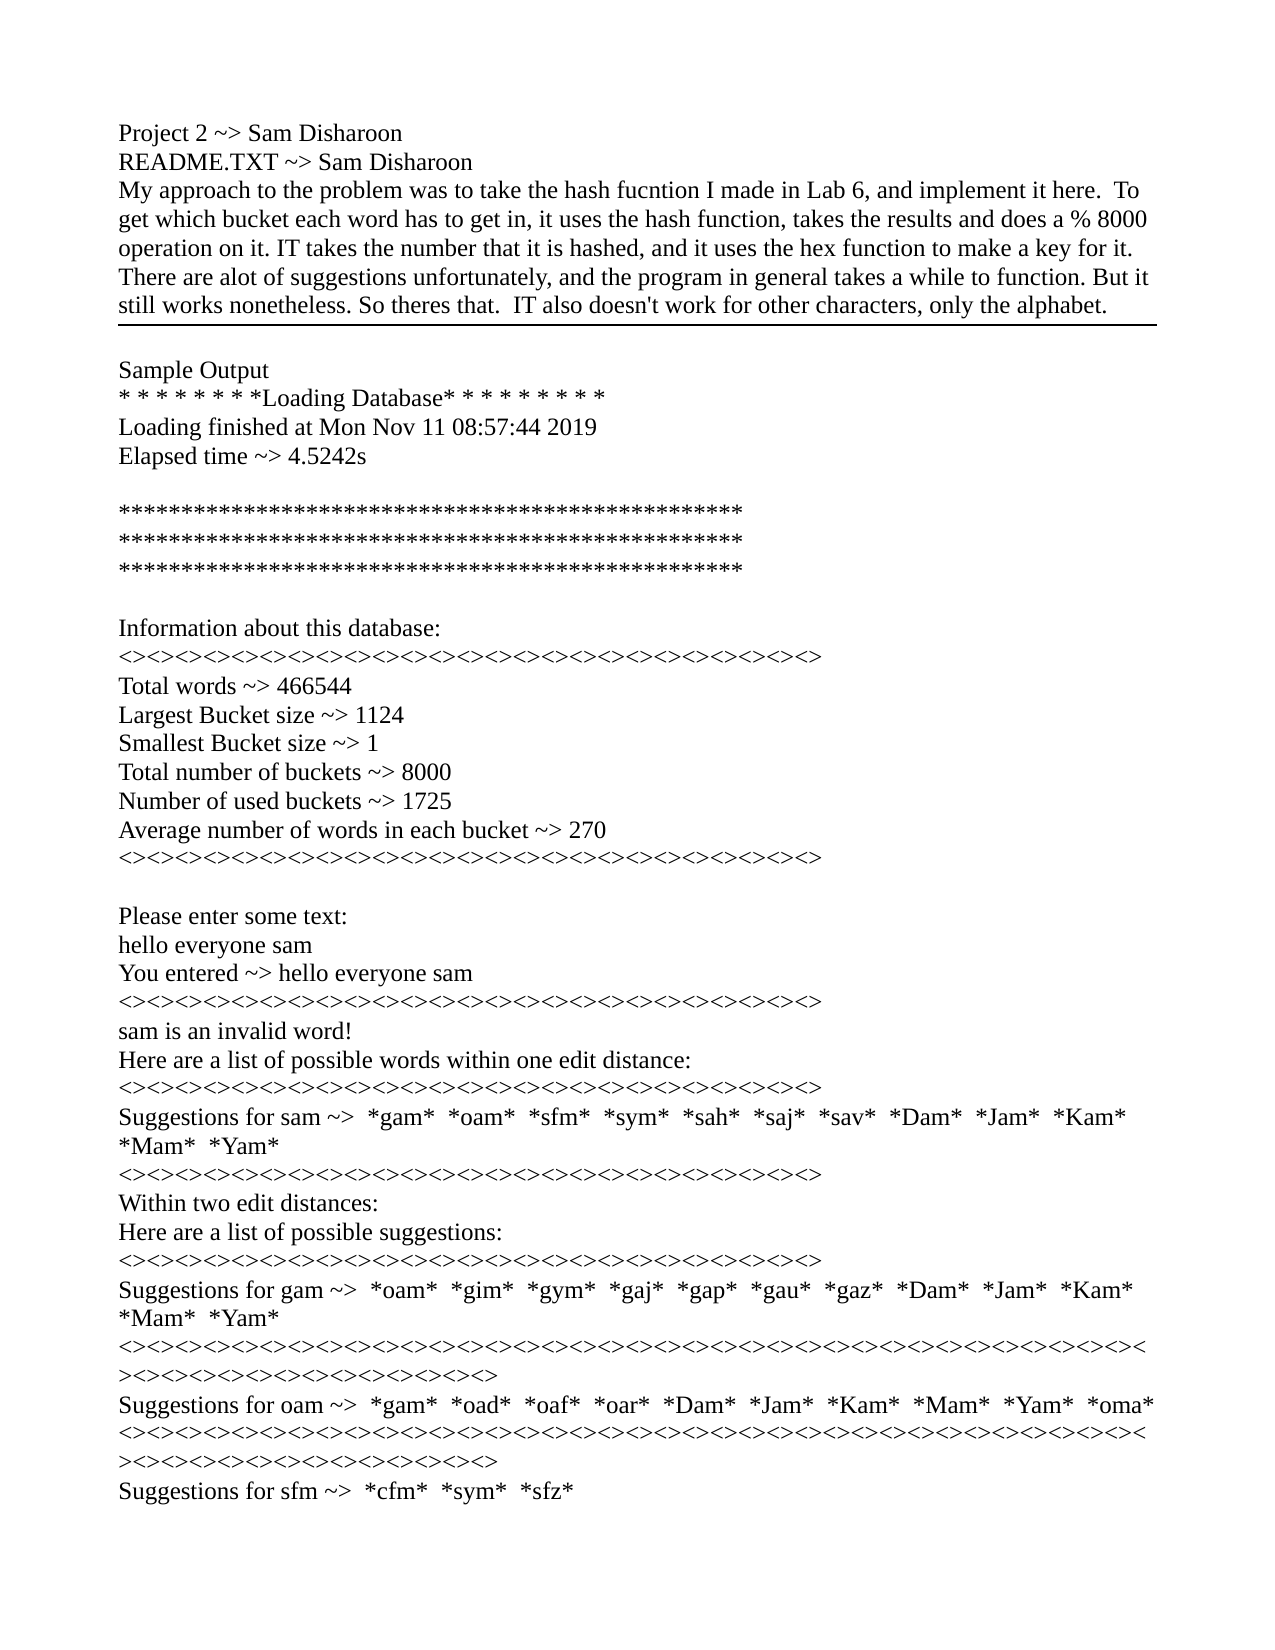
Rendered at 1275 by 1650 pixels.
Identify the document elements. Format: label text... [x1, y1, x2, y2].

text My approach to the problem was to take the hash fucntion I made in Lab 6, and implement it here. To get which bucket each word has to get in, it uses the hash function, takes the results and does a % 8000 operation on it. IT takes the number that it is hashed, and it uses the hex function to make a key for it. There are alot of suggestions unfortunately, and the program in general takes a while to function. But it still works nonetheless. So theres that. IT also doesn't work for other characters, only the alphabet. [118, 176, 1157, 324]
text Average number of words in each bucket ~> 270 [118, 815, 1157, 843]
text Here are a list of possible words within one edit distance: [118, 1045, 1157, 1073]
text ************************************************** [118, 556, 1157, 585]
text ************************************************** [118, 527, 1157, 556]
text README.TXT ~> Sam Disharoon [118, 147, 1157, 176]
text Suggestions for sfm ~> *cfm* *sym* *sfz* [118, 1476, 1157, 1505]
text Project 2 ~> Sam Disharoon [118, 118, 1157, 147]
text Suggestions for oam ~> *gam* *oad* *oaf* *oar* *Dam* *Jam* *Kam* *Mam* *Yam* *oma* [118, 1390, 1157, 1418]
text Suggestions for gam ~> *oam* *gim* *gym* *gaj* *gap* *gau* *gaz* *Dam* *Jam* *Kam* *Mam* *Yam* [118, 1275, 1157, 1332]
text <><><><><><><><><><><><><><><><><><><><><><><><><> [118, 642, 1157, 671]
text You entered ~> hello everyone sam [118, 958, 1157, 987]
text Sample Output [118, 355, 1157, 383]
text <><><><><><><><><><><><><><><><><><><><><><><><><> [118, 1246, 1157, 1275]
text Here are a list of possible suggestions: [118, 1217, 1157, 1246]
text Number of used buckets ~> 1725 [118, 786, 1157, 815]
text * * * * * * * *Loading Database* * * * * * * * * [118, 383, 1157, 412]
text Total words ~> 466544 [118, 671, 1157, 700]
text Information about this database: [118, 613, 1157, 642]
text Please enter some text: [118, 901, 1157, 930]
text Total number of buckets ~> 8000 [118, 757, 1157, 786]
text <><><><><><><><><><><><><><><><><><><><><><><><><><><><><><><><><><><><><><><><><><><><><><><><><><> [118, 1332, 1157, 1390]
text <><><><><><><><><><><><><><><><><><><><><><><><><><><><><><><><><><><><><><><><><><><><><><><><><><> [118, 1418, 1157, 1476]
text <><><><><><><><><><><><><><><><><><><><><><><><><> [118, 1073, 1157, 1102]
text Elapsed time ~> 4.5242s [118, 441, 1157, 470]
text Suggestions for sam ~> *gam* *oam* *sfm* *sym* *sah* *saj* *sav* *Dam* *Jam* *Kam* *Mam* *Yam* [118, 1102, 1157, 1160]
text Smallest Bucket size ~> 1 [118, 728, 1157, 757]
text hello everyone sam [118, 930, 1157, 958]
text Loading finished at Mon Nov 11 08:57:44 2019 [118, 412, 1157, 441]
text Within two edit distances: [118, 1188, 1157, 1217]
text <><><><><><><><><><><><><><><><><><><><><><><><><> [118, 843, 1157, 872]
text sam is an invalid word! [118, 1016, 1157, 1045]
text <><><><><><><><><><><><><><><><><><><><><><><><><> [118, 987, 1157, 1016]
text <><><><><><><><><><><><><><><><><><><><><><><><><> [118, 1160, 1157, 1188]
text Largest Bucket size ~> 1124 [118, 700, 1157, 728]
text ************************************************** [118, 498, 1157, 527]
